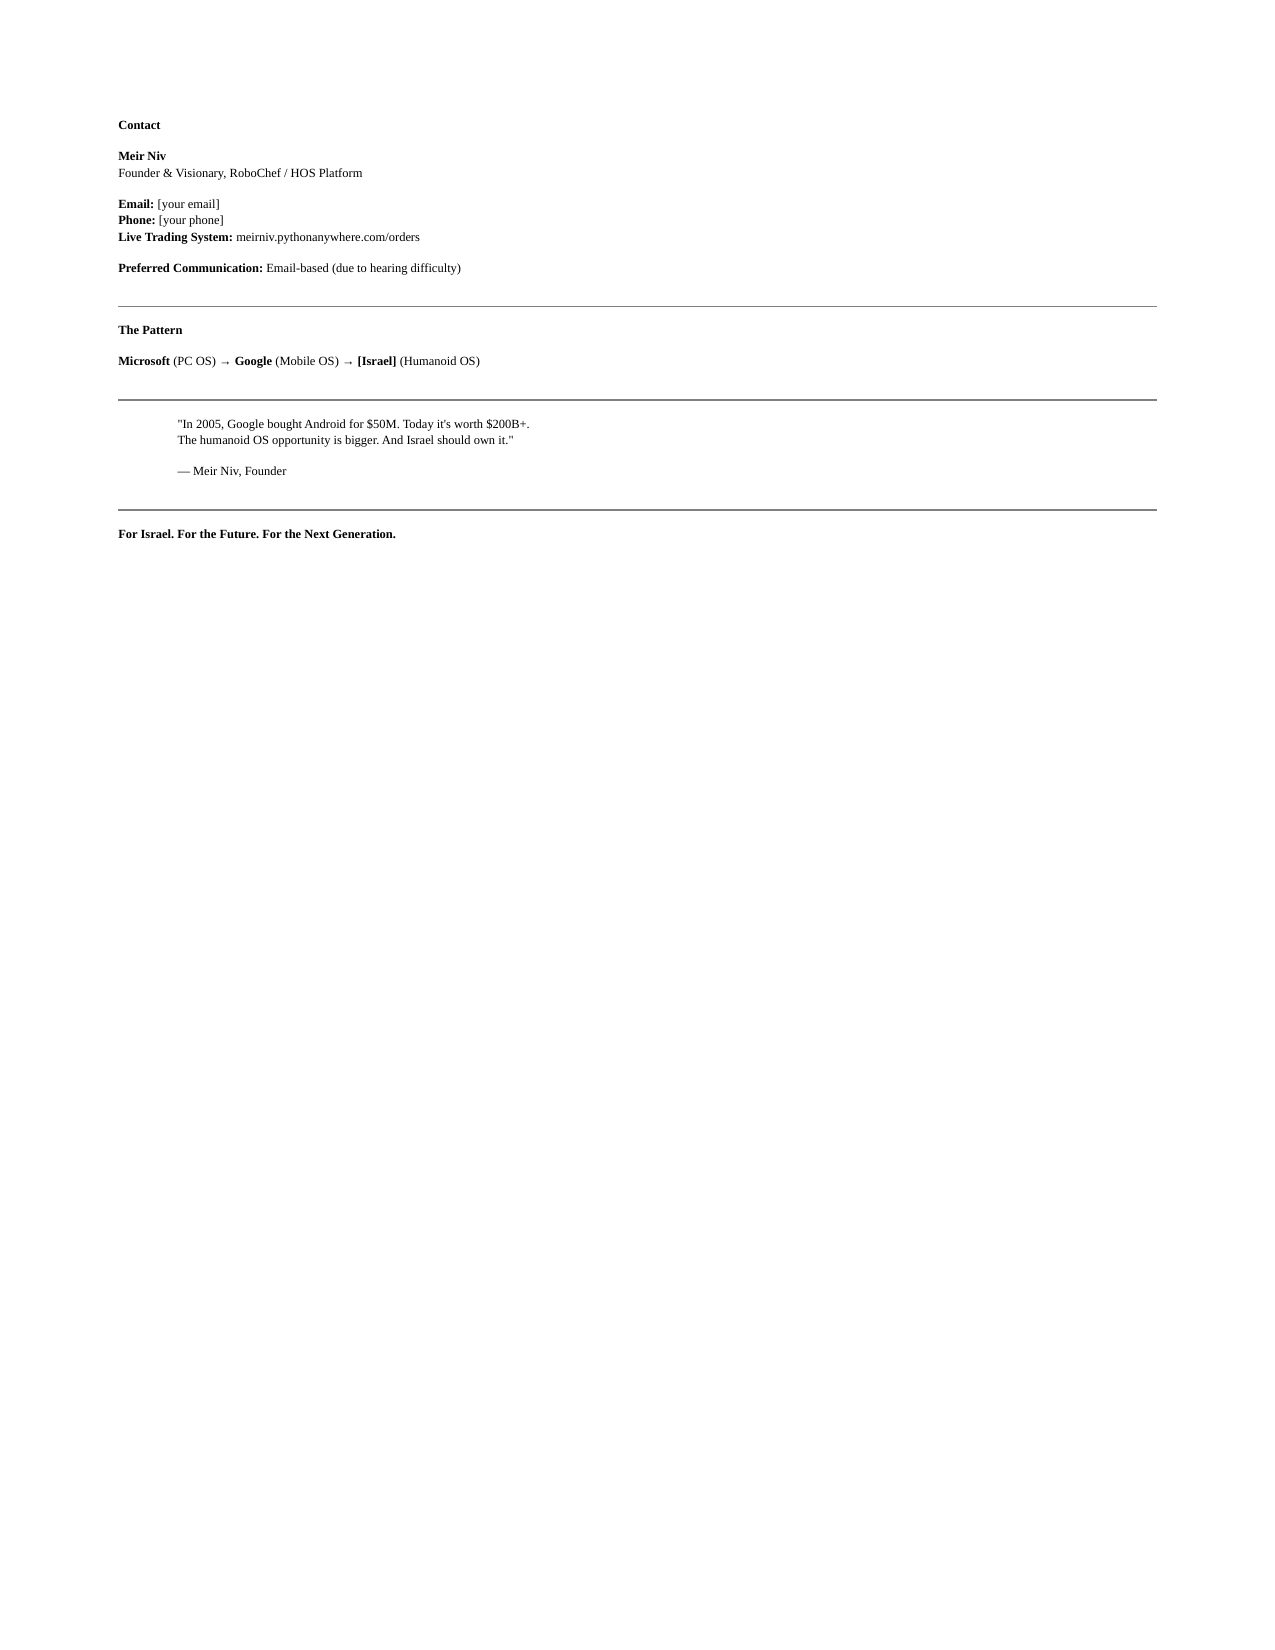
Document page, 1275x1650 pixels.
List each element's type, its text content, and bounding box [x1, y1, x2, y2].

subtitle The Pattern [118, 323, 1157, 337]
text — Meir Niv, Founder [177, 464, 1098, 478]
subtitle For Israel. For the Future. For the Next Generation. 🇮🇱 [118, 527, 1157, 541]
text "In 2005, Google bought Android for $50M. Today it's worth $200B+. The humanoid OS opportunity is bigger. And Israel should own it." [177, 417, 1098, 447]
text Meir Niv Founder & Visionary, RoboChef / HOS Platform [118, 149, 1157, 180]
text Microsoft (PC OS) → Google (Mobile OS) → [Israel] (Humanoid OS) [118, 354, 1157, 368]
subtitle Contact [118, 118, 1157, 132]
text Email: [your email] Phone: [your phone] Live Trading System: meirniv.pythonanywhere.com/orders [118, 197, 1157, 244]
text Preferred Communication: Email-based (due to hearing difficulty) [118, 261, 1157, 275]
